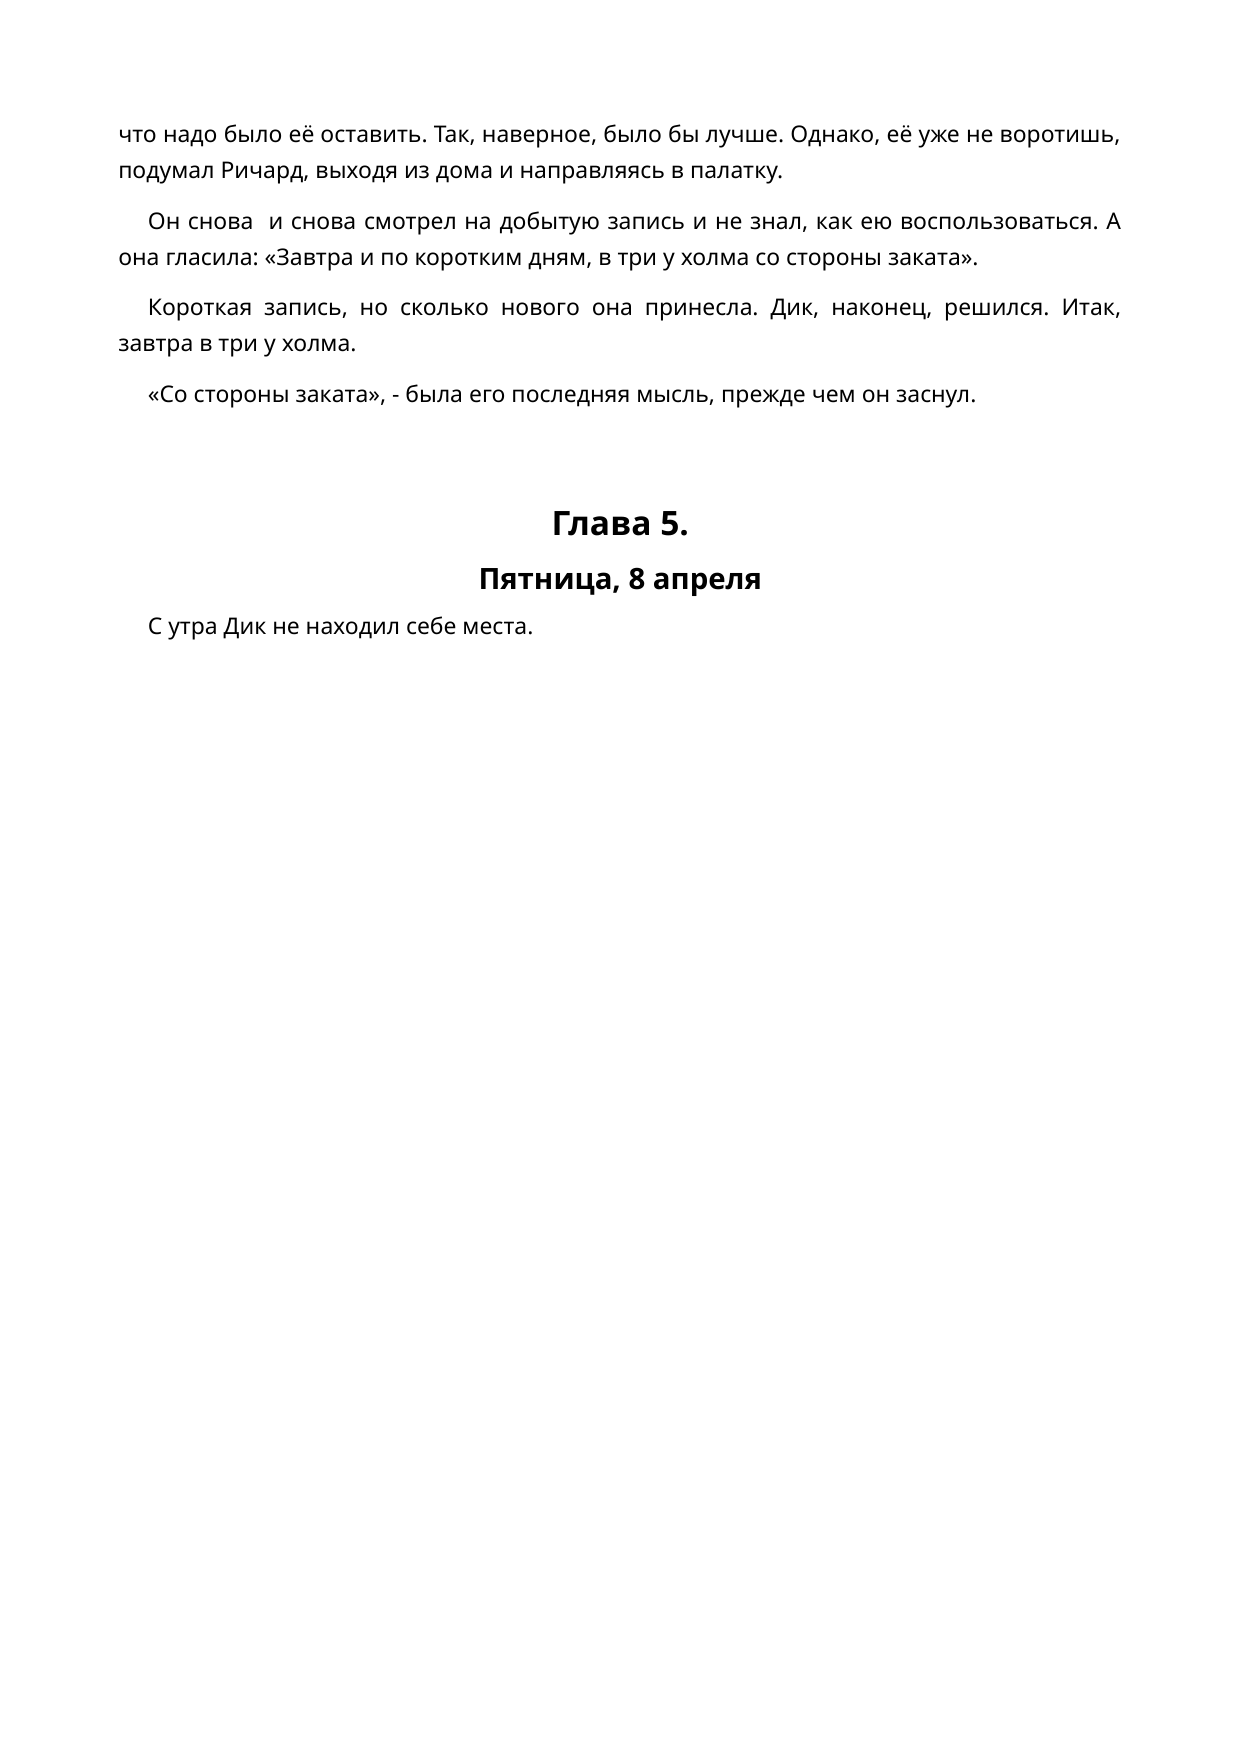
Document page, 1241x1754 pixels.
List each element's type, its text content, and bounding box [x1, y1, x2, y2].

subtitle Пятница, 8 апреля [118, 558, 1122, 598]
text С утра Дик не находил себе места. [118, 610, 1122, 641]
text что надо было её оставить. Так, наверное, было бы лучше. Однако, её уже не воротишь, подумал Ричард, выходя из дома и направляясь в палатку. [118, 118, 1122, 185]
subtitle Глава 5. [118, 499, 1122, 545]
text «Со стороны заката», - была его последняя мысль, прежде чем он заснул. [118, 377, 1122, 409]
text Короткая запись, но сколько нового она принесла. Дик, наконец, решился. Итак, завтра в три у холма. [118, 291, 1122, 358]
text Он снова и снова смотрел на добытую запись и не знал, как ею воспользоваться. А она гласила: «Завтра и по коротким дням, в три у холма со стороны заката». [118, 204, 1122, 272]
